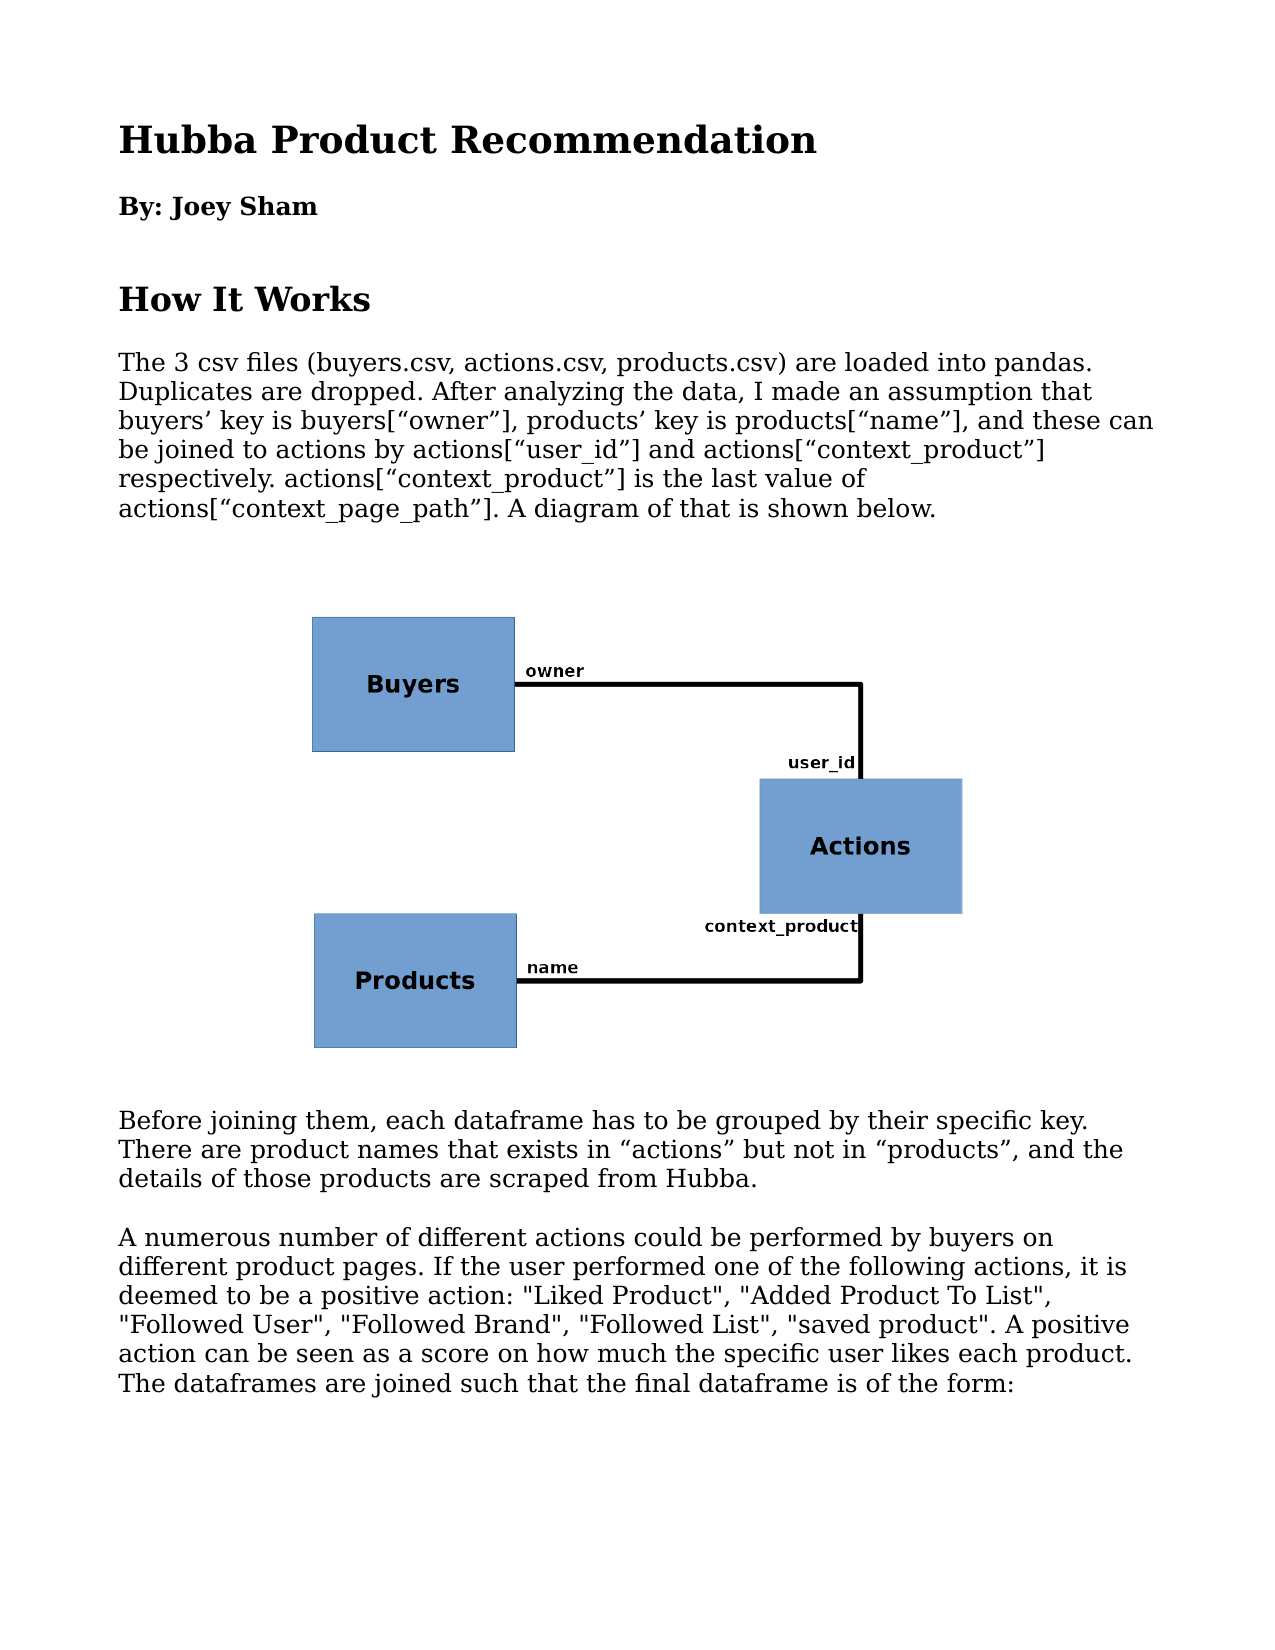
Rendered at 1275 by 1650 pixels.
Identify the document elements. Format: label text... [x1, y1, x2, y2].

text By: Joey Sham [118, 192, 1157, 221]
text How It Works [118, 280, 1157, 319]
picture [296, 552, 979, 1079]
text Before joining them, each dataframe has to be grouped by their specific key. There are product names that exists in “actions” but not in “products”, and the details of those products are scraped from Hubba. [118, 1106, 1157, 1194]
text Hubba Product Recommendation [118, 118, 1157, 162]
text A numerous number of different actions could be performed by buyers on different product pages. If the user performed one of the following actions, it is deemed to be a positive action: "Liked Product", "Added Product To List", "Followed User", "Followed Brand", "Followed List", "saved product". A positive action can be seen as a score on how much the specific user likes each product. The dataframes are joined such that the final dataframe is of the form: [118, 1223, 1157, 1398]
text The 3 csv files (buyers.csv, actions.csv, products.csv) are loaded into pandas. Duplicates are dropped. After analyzing the data, I made an assumption that buyers’ key is buyers[“owner”], products’ key is products[“name”], and these can be joined to actions by actions[“user_id”] and actions[“context_product”] respectively. actions[“context_product”] is the last value of actions[“context_page_path”]. A diagram of that is shown below. [118, 348, 1157, 523]
